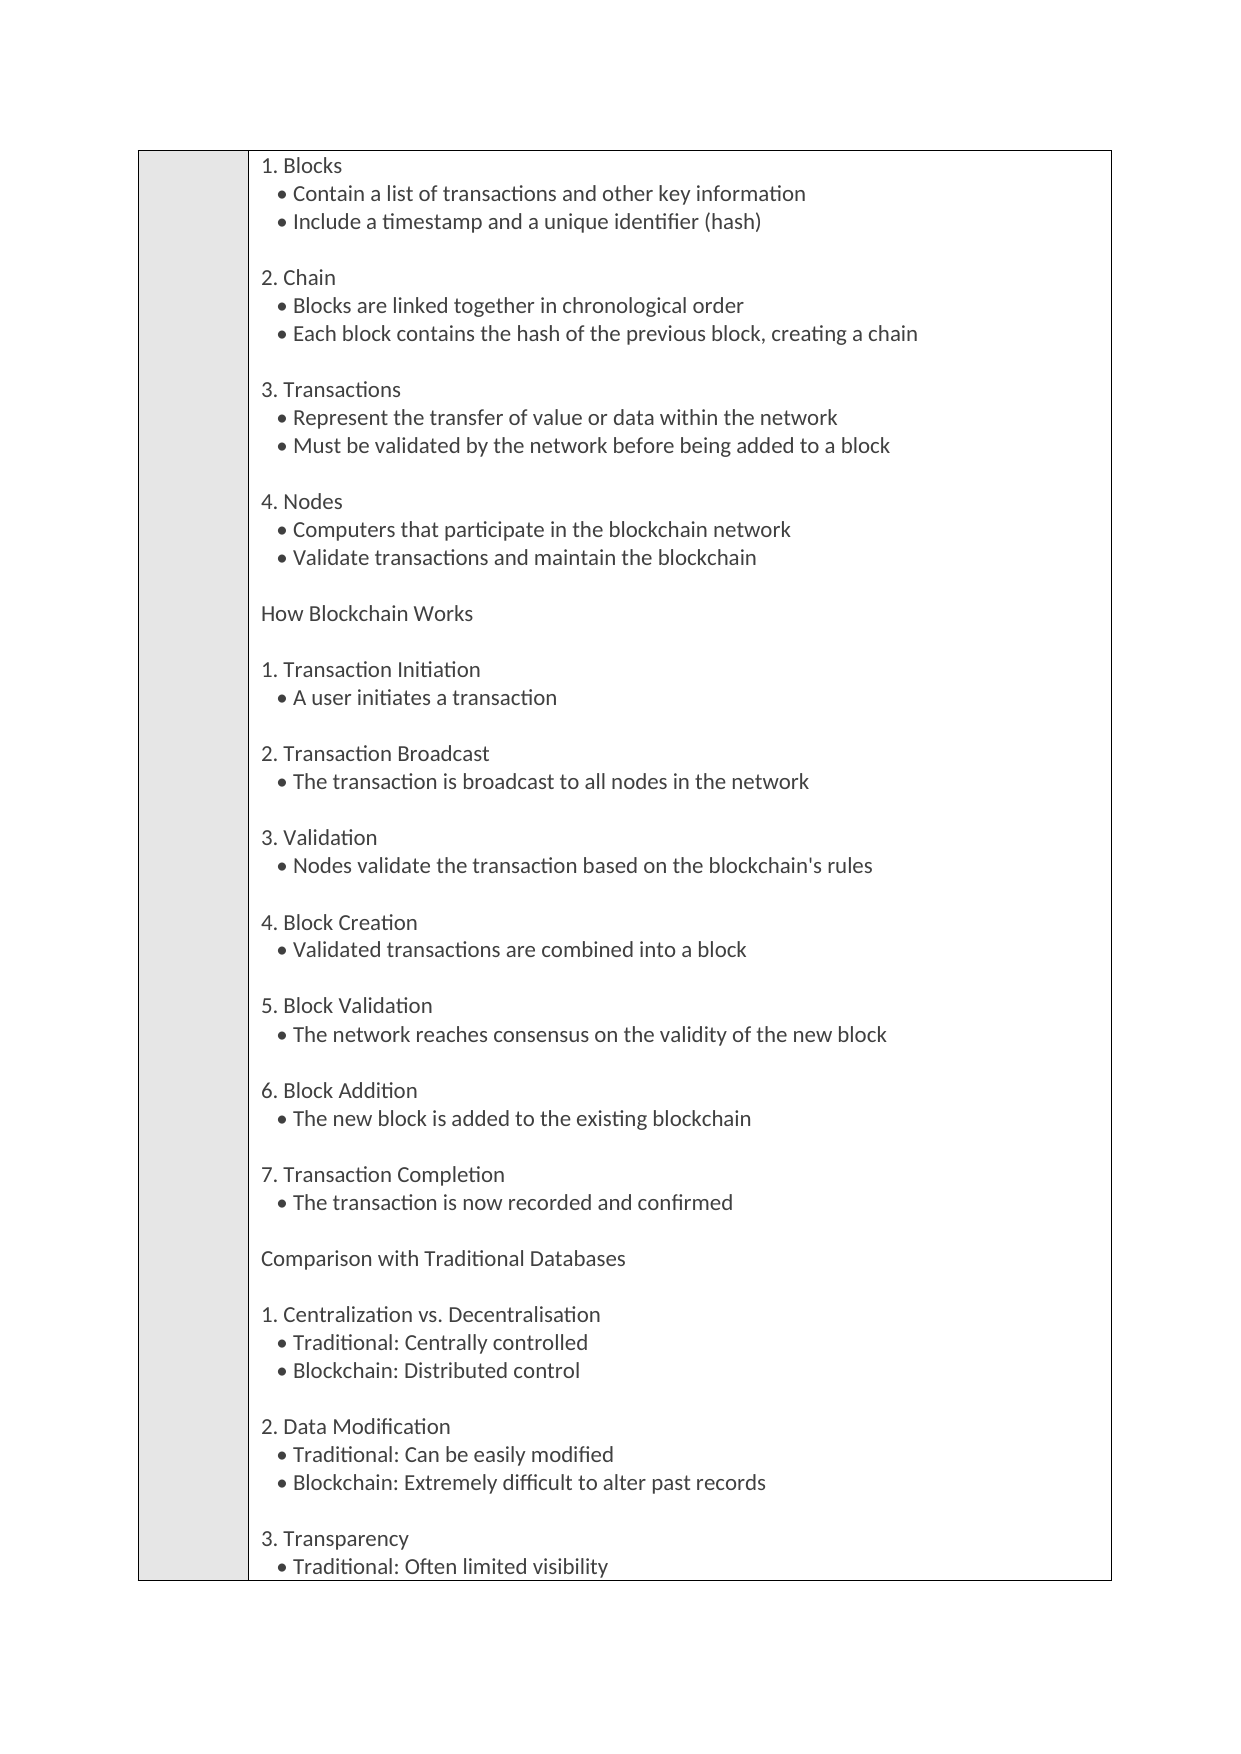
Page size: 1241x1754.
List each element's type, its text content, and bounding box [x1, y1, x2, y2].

table_cell [139, 151, 248, 1580]
table_cell 1. Blocks • Contain a list of transactions and other key information • Include a timestamp and a unique identifier (hash) 2. Chain • Blocks are linked together in chronological order • Each block contains the hash of the previous block, creating a chain 3. Transactions • Represent the transfer of value or data within the network • Must be validated by the network before being added to a block 4. Nodes • Computers that participate in the blockchain network • Validate transactions and maintain the blockchain How Blockchain Works 1. Transaction Initiation • A user initiates a transaction 2. Transaction Broadcast • The transaction is broadcast to all nodes in the network 3. Validation • Nodes validate the transaction based on the blockchain's rules 4. Block Creation • Validated transactions are combined into a block 5. Block Validation • The network reaches consensus on the validity of the new block 6. Block Addition • The new block is added to the existing blockchain 7. Transaction Completion • The transaction is now recorded and confirmed Comparison with Traditional Databases 1. Centralization vs. Decentralisation • Traditional: Centrally controlled • Blockchain: Distributed control 2. Data Modification • Traditional: Can be easily modified • Blockchain: Extremely difficult to alter past records 3. Transparency • Traditional: Often limited visibility [249, 151, 1111, 1580]
